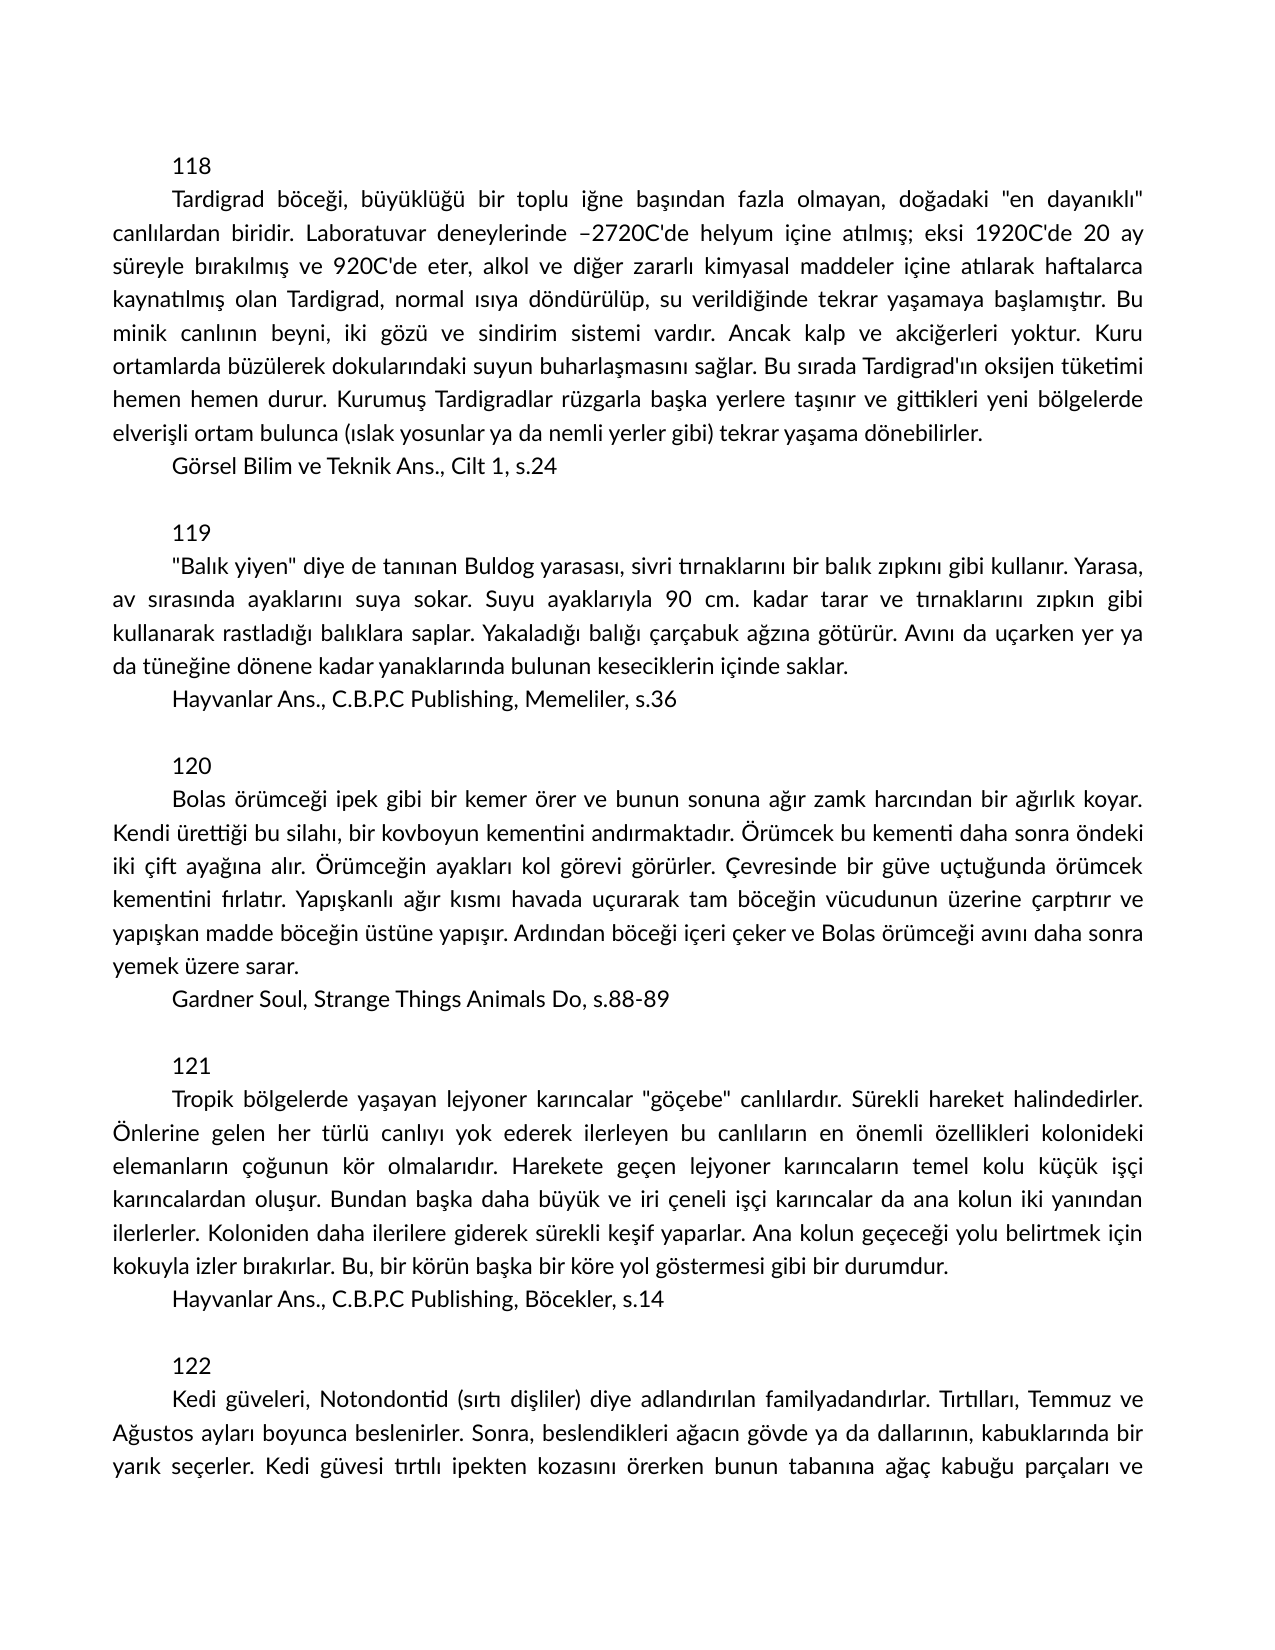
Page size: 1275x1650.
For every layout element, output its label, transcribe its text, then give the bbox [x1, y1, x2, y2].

text Gardner Soul, Strange Things Animals Do, s.88-89 [112, 981, 1145, 1014]
text Tropik bölgelerde yaşayan lejyoner karıncalar "göçebe" canlılardır. Sürekli hareket halindedirler. Önlerine gelen her türlü canlıyı yok ederek ilerleyen bu canlıların en önemli özellikleri kolonideki elemanların çoğunun kör olmalarıdır. Harekete geçen lejyoner karıncaların temel kolu küçük işçi karıncalardan oluşur. Bundan başka daha büyük ve iri çeneli işçi karıncalar da ana kolun iki yanından ilerlerler. Koloniden daha ilerilere giderek sürekli keşif yaparlar. Ana kolun geçeceği yolu belirtmek için kokuyla izler bırakırlar. Bu, bir körün başka bir köre yol göstermesi gibi bir durumdur. [112, 1081, 1145, 1281]
text 121 [112, 1048, 1145, 1081]
text 118 [112, 148, 1145, 181]
text "Balık yiyen" diye de tanınan Buldog yarasası, sivri tırnaklarını bir balık zıpkını gibi kullanır. Yarasa, av sırasında ayaklarını suya sokar. Suyu ayaklarıyla 90 cm. kadar tarar ve tırnaklarını zıpkın gibi kullanarak rastladığı balıklara saplar. Yakaladığı balığı çarçabuk ağzına götürür. Avını da uçarken yer ya da tüneğine dönene kadar yanaklarında bulunan keseciklerin içinde saklar. [112, 548, 1145, 681]
text Tardigrad böceği, büyüklüğü bir toplu iğne başından fazla olmayan, doğadaki "en dayanıklı" canlılardan biridir. Laboratuvar deneylerinde –2720C'de helyum içine atılmış; eksi 1920C'de 20 ay süreyle bırakılmış ve 920C'de eter, alkol ve diğer zararlı kimyasal maddeler içine atılarak haftalarca kaynatılmış olan Tardigrad, normal ısıya döndürülüp, su verildiğinde tekrar yaşamaya başlamıştır. Bu minik canlının beyni, iki gözü ve sindirim sistemi vardır. Ancak kalp ve akciğerleri yoktur. Kuru ortamlarda büzülerek dokularındaki suyun buharlaşmasını sağlar. Bu sırada Tardigrad'ın oksijen tüketimi hemen hemen durur. Kurumuş Tardigradlar rüzgarla başka yerlere taşınır ve gittikleri yeni bölgelerde elverişli ortam bulunca (ıslak yosunlar ya da nemli yerler gibi) tekrar yaşama dönebilirler. [112, 181, 1145, 448]
text Kedi güveleri, Notondontid (sırtı dişliler) diye adlandırılan familyadandırlar. Tırtılları, Temmuz ve Ağustos ayları boyunca beslenirler. Sonra, beslendikleri ağacın gövde ya da dallarının, kabuklarında bir yarık seçerler. Kedi güvesi tırtılı ipekten kozasını örerken bunun tabanına ağaç kabuğu parçaları ve [112, 1381, 1145, 1481]
text 119 [112, 514, 1145, 548]
text Hayvanlar Ans., C.B.P.C Publishing, Böcekler, s.14 [112, 1281, 1145, 1314]
text Bolas örümceği ipek gibi bir kemer örer ve bunun sonuna ağır zamk harcından bir ağırlık koyar. Kendi ürettiği bu silahı, bir kovboyun kementini andırmaktadır. Örümcek bu kementi daha sonra öndeki iki çift ayağına alır. Örümceğin ayakları kol görevi görürler. Çevresinde bir güve uçtuğunda örümcek kementini fırlatır. Yapışkanlı ağır kısmı havada uçurarak tam böceğin vücudunun üzerine çarptırır ve yapışkan madde böceğin üstüne yapışır. Ardından böceği içeri çeker ve Bolas örümceği avını daha sonra yemek üzere sarar. [112, 781, 1145, 981]
text 122 [112, 1348, 1145, 1381]
text Görsel Bilim ve Teknik Ans., Cilt 1, s.24 [112, 448, 1145, 481]
text Hayvanlar Ans., C.B.P.C Publishing, Memeliler, s.36 [112, 681, 1145, 714]
text 120 [112, 748, 1145, 781]
